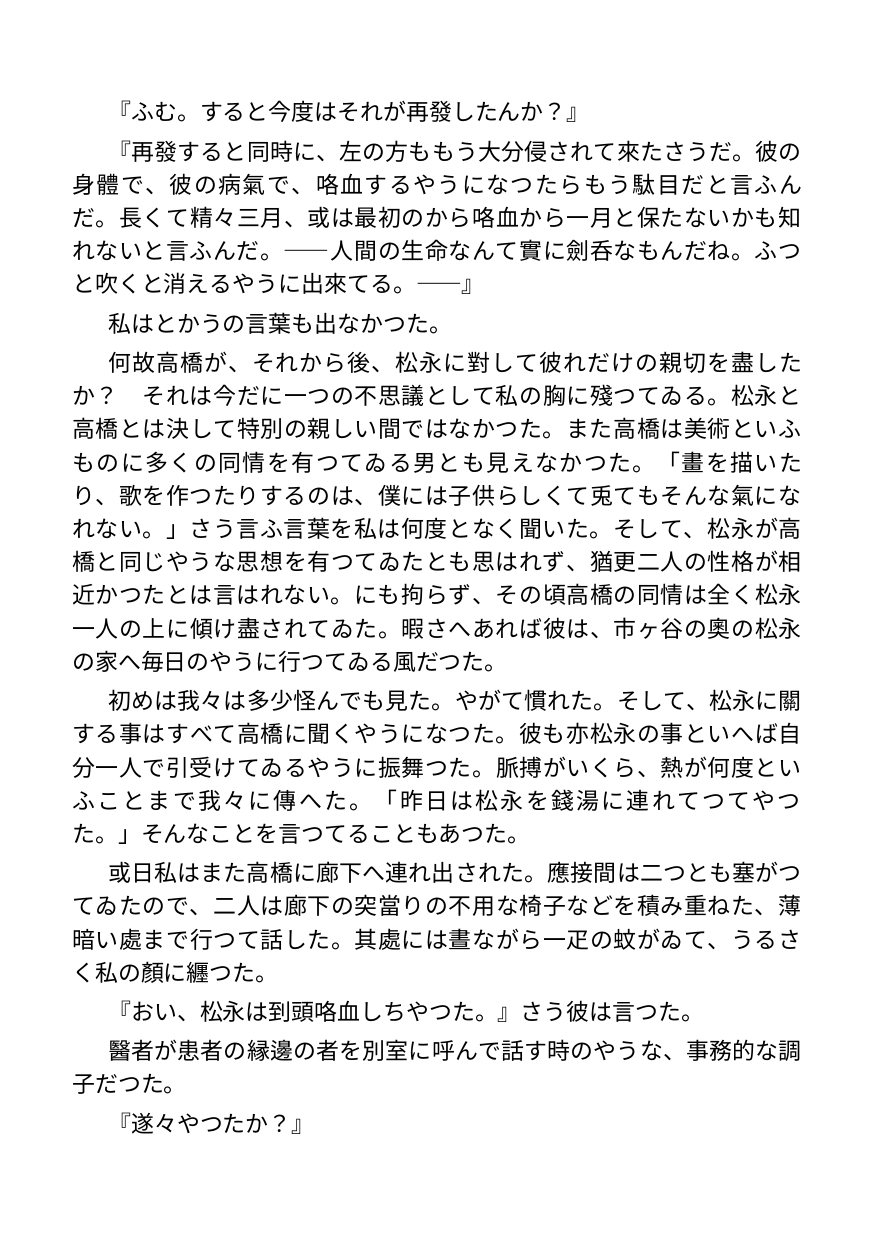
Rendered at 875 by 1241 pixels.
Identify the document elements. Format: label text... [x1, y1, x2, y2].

text 初めは我々は多少怪んでも見た。やがて慣れた。そして、松永に關する事はすべて高橋に聞くやうになつた。彼も亦松永の事といへば自分一人で引受けてゐるやうに振舞つた。脈搏がいくら、熱が何度といふことまで我々に傳へた。「昨日は松永を錢湯に連れてつてやつた。」そんなことを言つてることもあつた。 [72, 683, 802, 849]
text 『再發すると同時に、左の方ももう大分侵されて來たさうだ。彼の身體で、彼の病氣で、咯血するやうになつたらもう駄目だと言ふんだ。長くて精々三月、或は最初のから咯血から一月と保たないかも知れないと言ふんだ。――人間の生命なんて實に劍呑なもんだね。ふつと吹くと消えるやうに出來てる。――』 [72, 133, 802, 299]
text 『ふむ。すると今度はそれが再發したんか？』 [72, 94, 802, 127]
text 醫者が患者の縁邊の者を別室に呼んで話す時のやうな、事務的な調子だつた。 [72, 1033, 802, 1099]
text 私はとかうの言葉も出なかつた。 [72, 306, 802, 339]
text 何故高橋が、それから後、松永に對して彼れだけの親切を盡したか？ それは今だに一つの不思議として私の胸に殘つてゐる。松永と高橋とは決して特別の親しい間ではなかつた。また高橋は美術といふものに多くの同情を有つてゐる男とも見えなかつた。「畫を描いたり、歌を作つたりするのは、僕には子供らしくて兎てもそんな氣になれない。」さう言ふ言葉を私は何度となく聞いた。そして、松永が高橋と同じやうな思想を有つてゐたとも思はれず、猶更二人の性格が相近かつたとは言はれない。にも拘らず、その頃高橋の同情は全く松永一人の上に傾け盡されてゐた。暇さへあれば彼は、市ヶ谷の奧の松永の家へ毎日のやうに行つてゐる風だつた。 [72, 345, 802, 677]
text 或日私はまた高橋に廊下へ連れ出された。應接間は二つとも塞がつてゐたので、二人は廊下の突當りの不用な椅子などを積み重ねた、薄暗い處まで行つて話した。其處には晝ながら一疋の蚊がゐて、うるさく私の顏に纒つた。 [72, 855, 802, 988]
text 『遂々やつたか？』 [72, 1105, 802, 1139]
text 『おい、松永は到頭咯血しちやつた。』さう彼は言つた。 [72, 994, 802, 1027]
